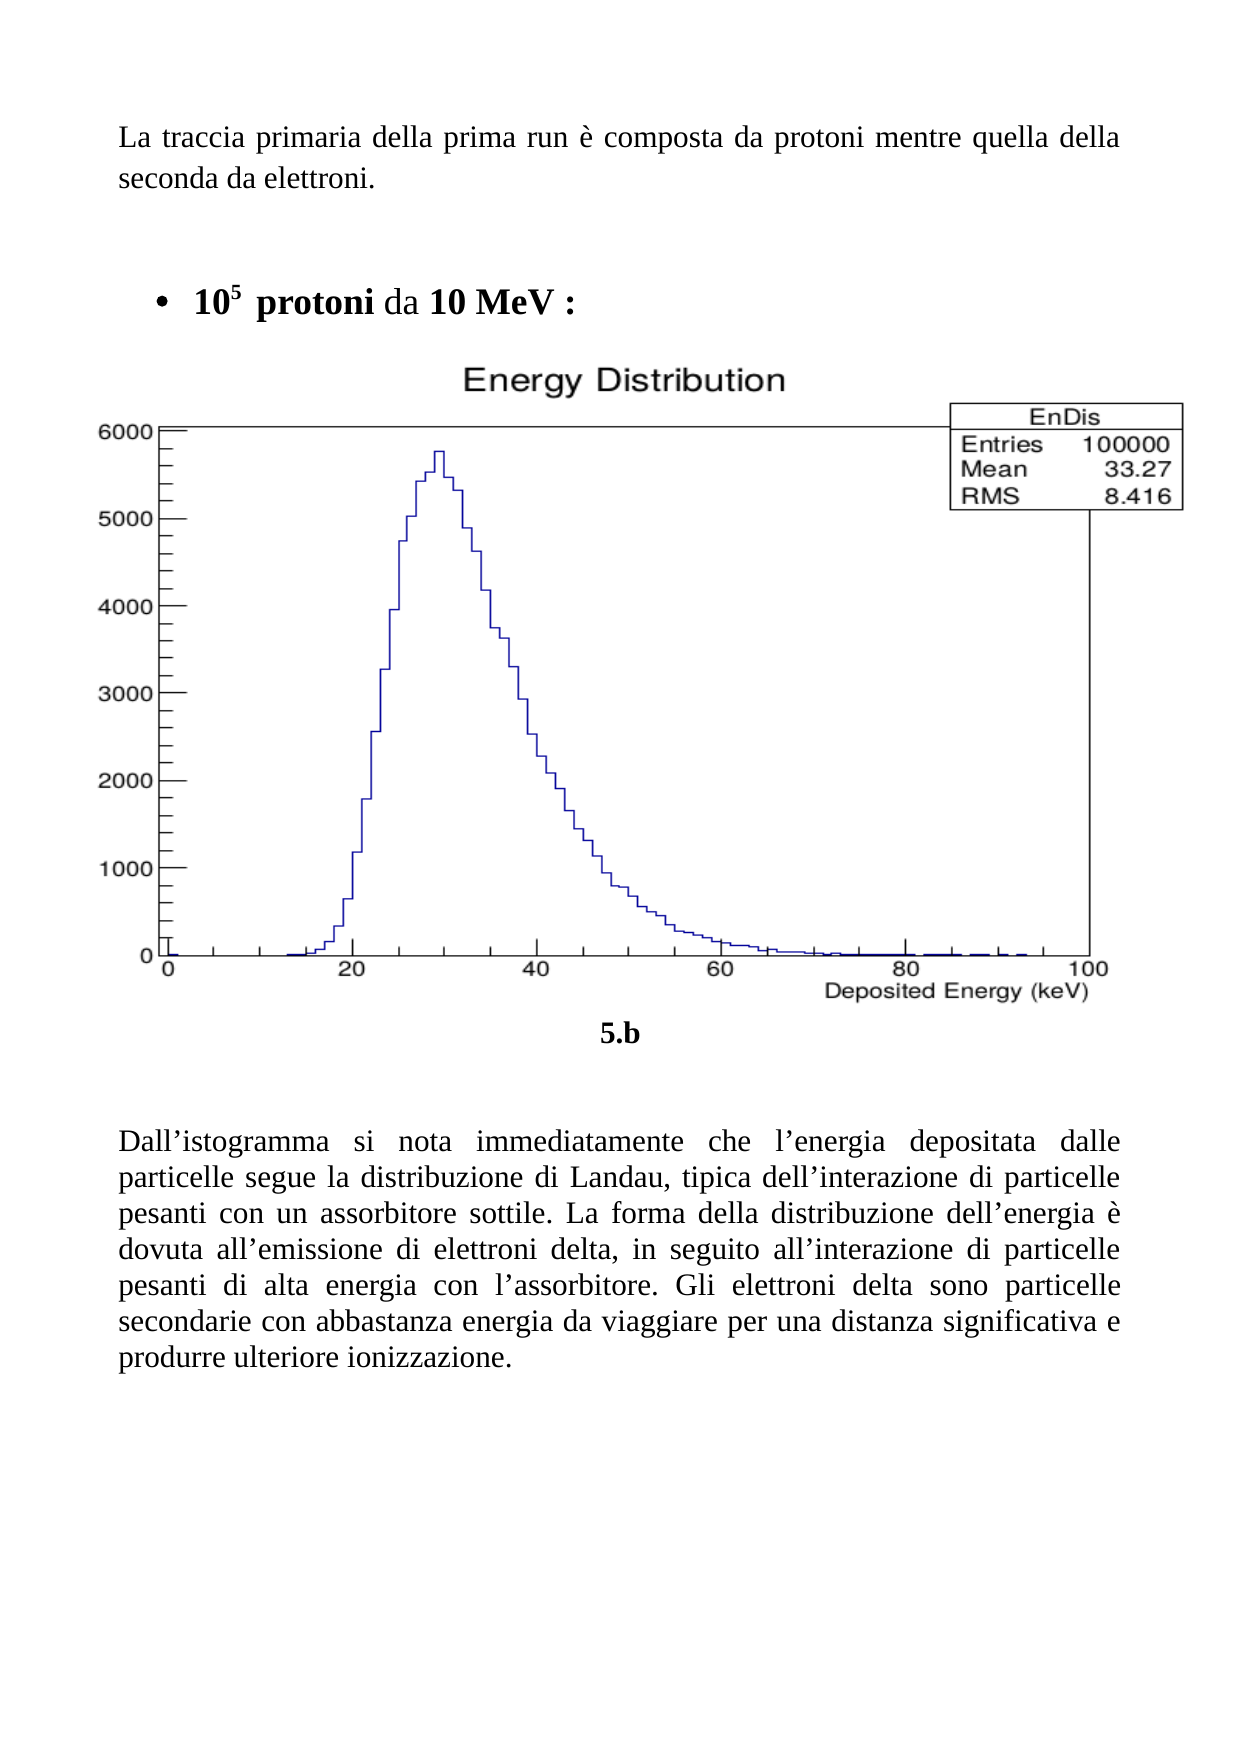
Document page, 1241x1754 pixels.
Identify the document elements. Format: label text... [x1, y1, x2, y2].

text 5.b [118, 1015, 1122, 1050]
text [118, 337, 1122, 365]
text La traccia primaria della prima run è composta da protoni mentre quella della seconda da elettroni. [118, 118, 1122, 195]
text Dall’istogramma si nota immediatamente che l’energia depositata dalle particelle segue la distribuzione di Landau, tipica dell’interazione di particelle pesanti con un assorbitore sottile. La forma della distribuzione dell’energia è dovuta all’emissione di elettroni delta, in seguito all’interazione di particelle pesanti di alta energia con l’assorbitore. Gli elettroni delta sono particelle secondarie con abbastanza energia da viaggiare per una distanza significativa e produrre ulteriore ionizzazione. [118, 1122, 1122, 1374]
picture [47, 365, 1193, 1015]
list 105 protoni da 10 MeV : [156, 279, 1122, 322]
